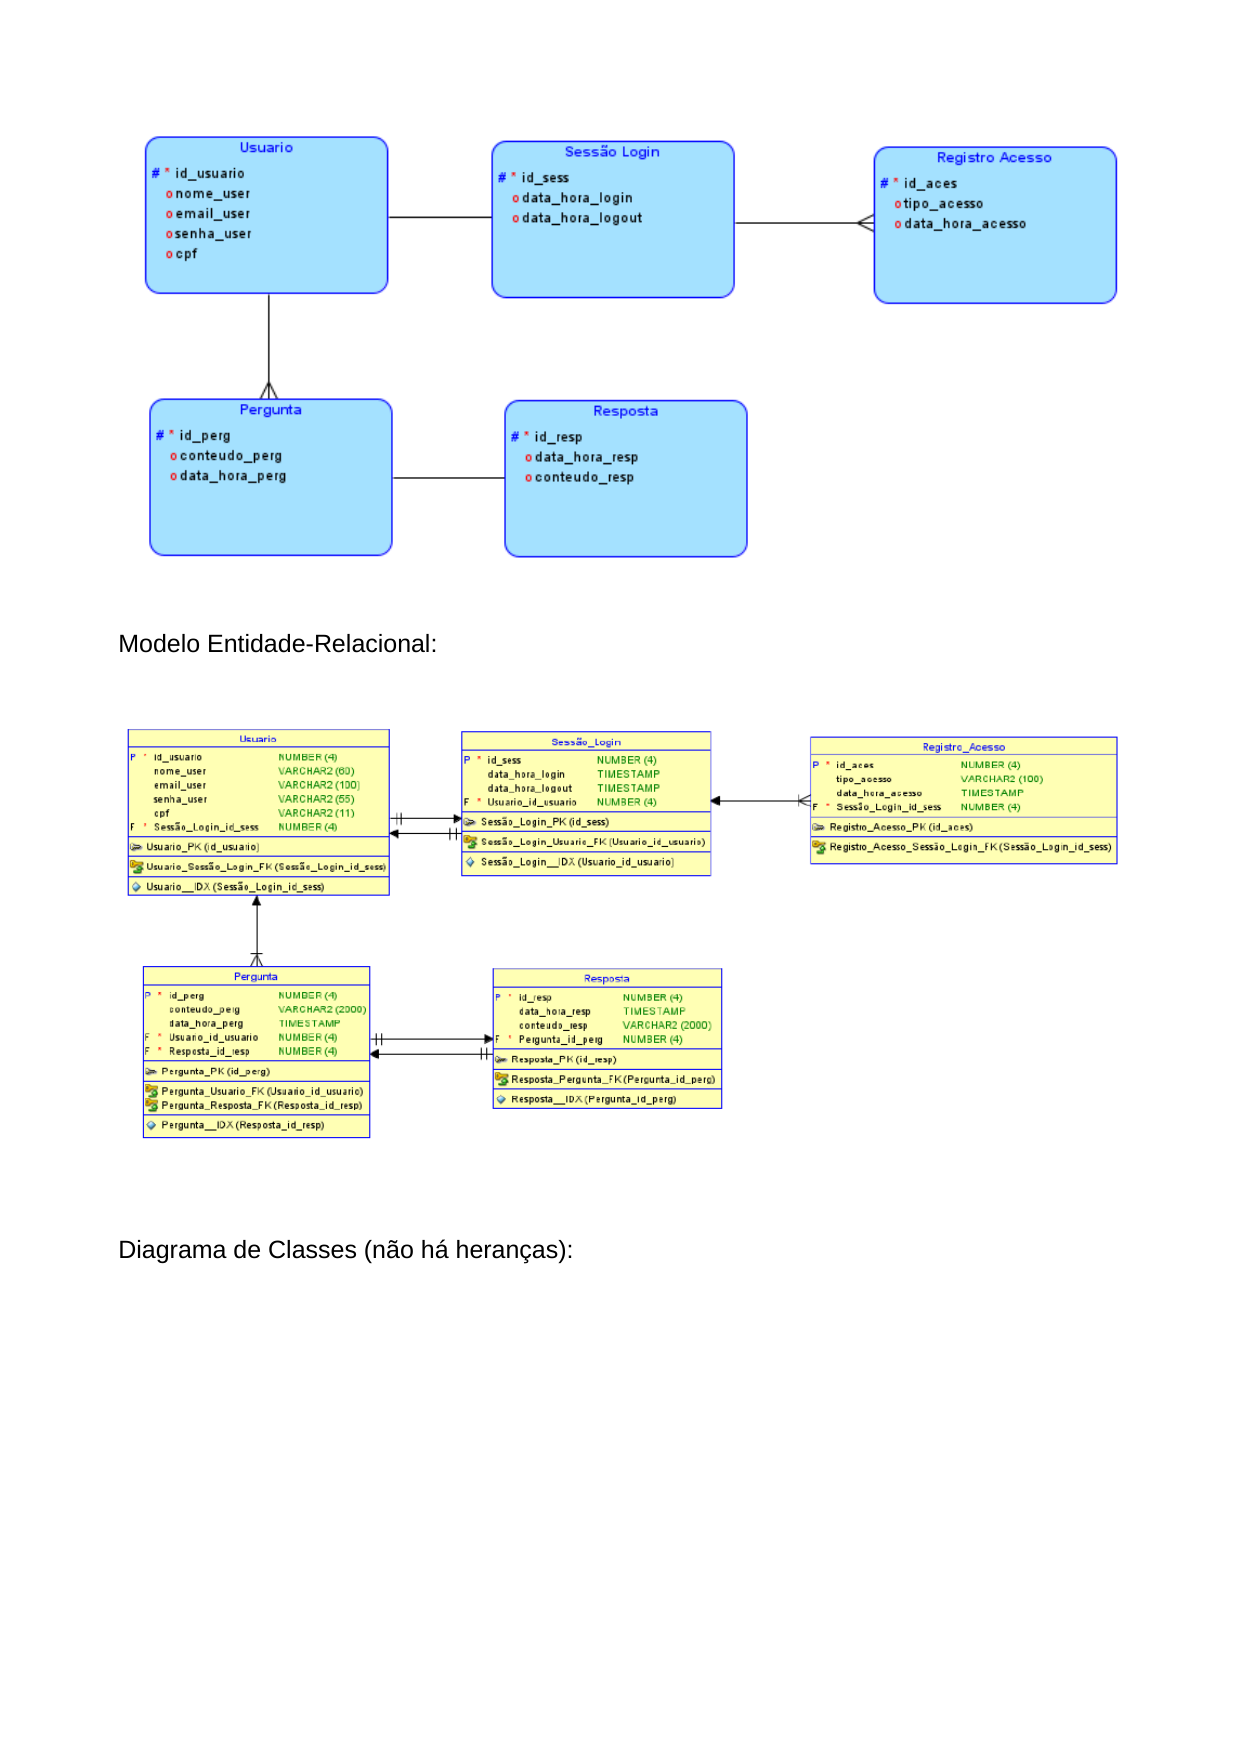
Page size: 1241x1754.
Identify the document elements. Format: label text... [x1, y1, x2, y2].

picture [118, 715, 1123, 1149]
text Diagrama de Classes (não há heranças): [118, 1235, 1122, 1264]
picture [118, 118, 1123, 572]
text Modelo Entidade-Relacional: [118, 629, 1122, 658]
